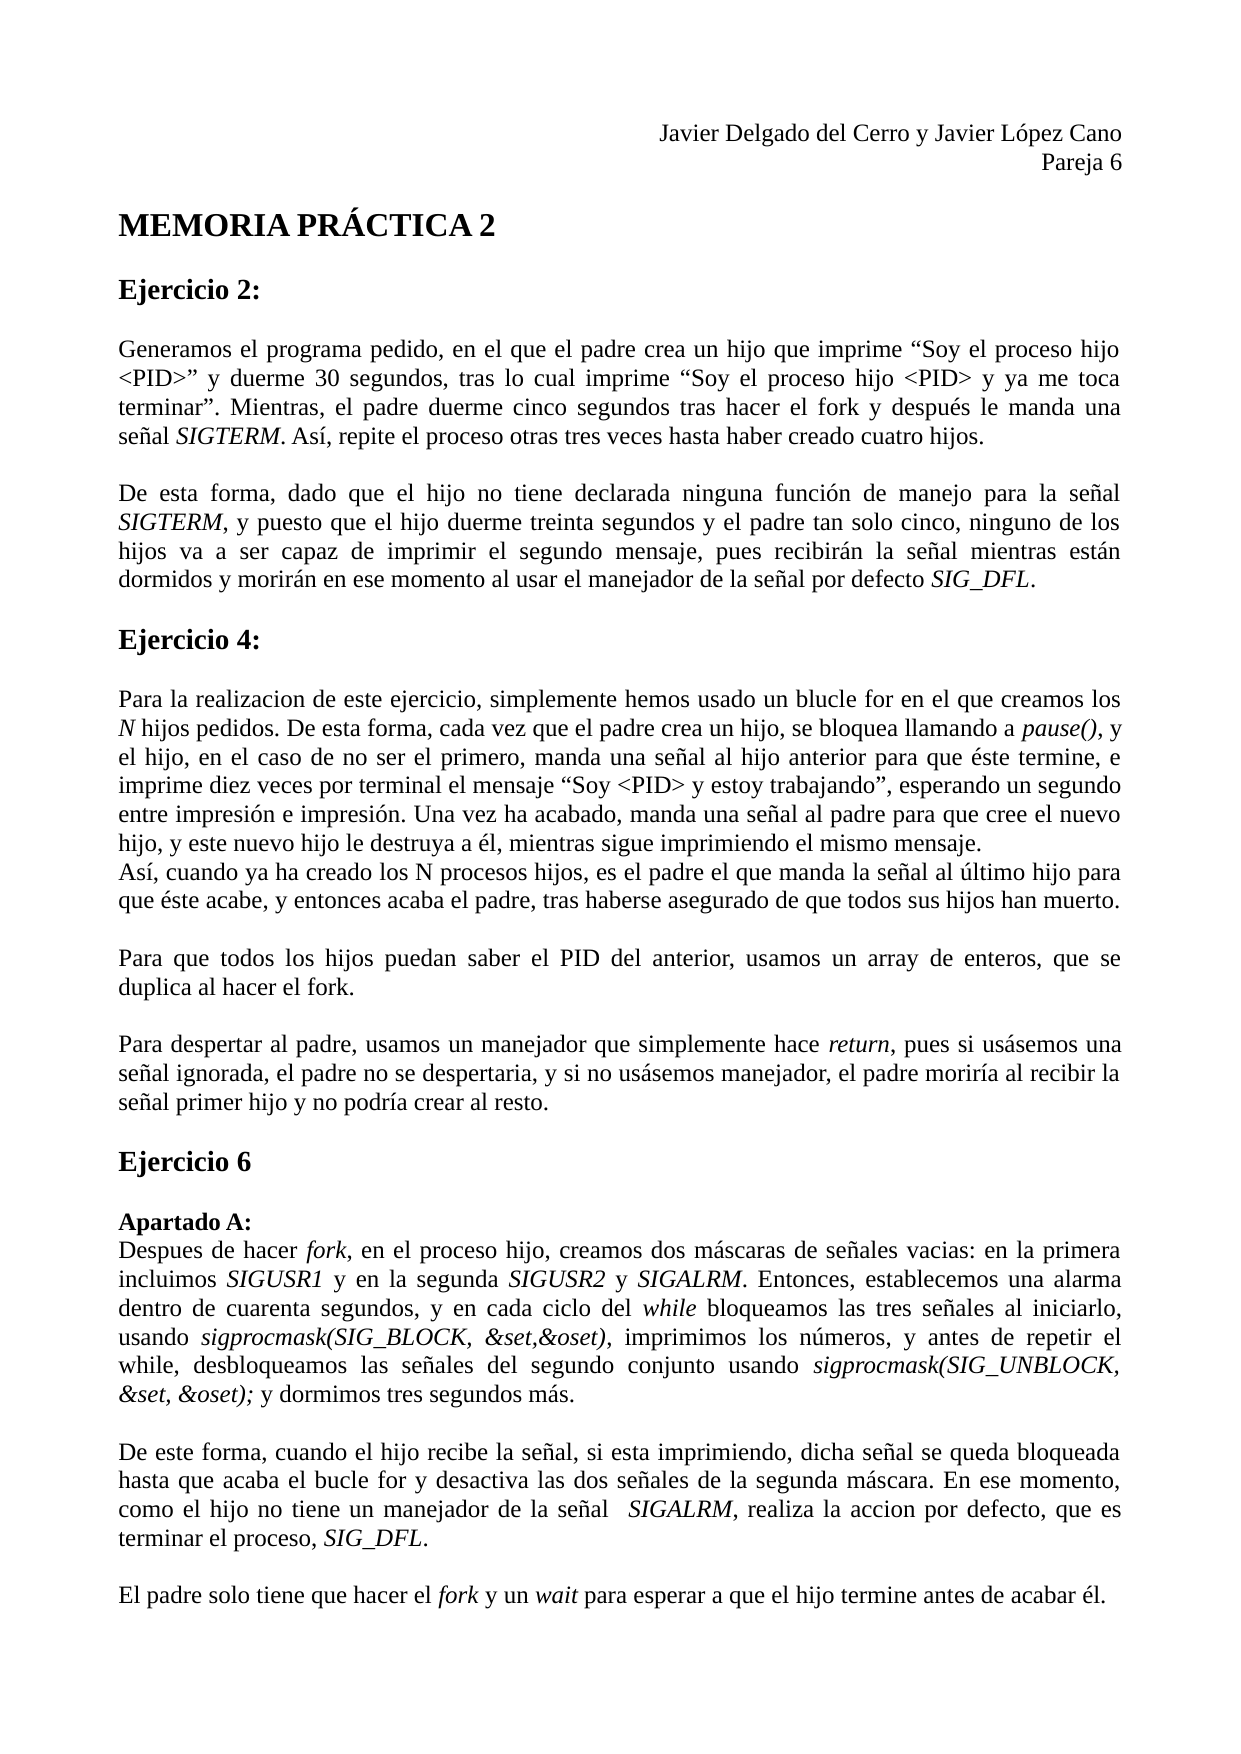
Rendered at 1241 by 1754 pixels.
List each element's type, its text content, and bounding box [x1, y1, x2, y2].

text De esta forma, dado que el hijo no tiene declarada ninguna función de manejo para la señal SIGTERM, y puesto que el hijo duerme treinta segundos y el padre tan solo cinco, ninguno de los hijos va a ser capaz de imprimir el segundo mensaje, pues recibirán la señal mientras están dormidos y morirán en ese momento al usar el manejador de la señal por defecto SIG_DFL. [118, 478, 1122, 593]
text Para la realizacion de este ejercicio, simplemente hemos usado un blucle for en el que creamos los N hijos pedidos. De esta forma, cada vez que el padre crea un hijo, se bloquea llamando a pause(), y el hijo, en el caso de no ser el primero, manda una señal al hijo anterior para que éste termine, e imprime diez veces por terminal el mensaje “Soy <PID> y estoy trabajando”, esperando un segundo entre impresión e impresión. Una vez ha acabado, manda una señal al padre para que cree el nuevo hijo, y este nuevo hijo le destruya a él, mientras sigue imprimiendo el mismo mensaje. [118, 684, 1122, 857]
text Apartado A: [118, 1207, 1122, 1235]
text Así, cuando ya ha creado los N procesos hijos, es el padre el que manda la señal al último hijo para que éste acabe, y entonces acaba el padre, tras haberse asegurado de que todos sus hijos han muerto. [118, 857, 1122, 914]
text Ejercicio 2: [118, 272, 1122, 306]
text Despues de hacer fork, en el proceso hijo, creamos dos máscaras de señales vacias: en la primera incluimos SIGUSR1 y en la segunda SIGUSR2 y SIGALRM. Entonces, establecemos una alarma dentro de cuarenta segundos, y en cada ciclo del while bloqueamos las tres señales al iniciarlo, usando sigprocmask(SIG_BLOCK, &set,&oset), imprimimos los números, y antes de repetir el while, desbloqueamos las señales del segundo conjunto usando sigprocmask(SIG_UNBLOCK, &set, &oset); y dormimos tres segundos más. [118, 1235, 1122, 1408]
text De este forma, cuando el hijo recibe la señal, si esta imprimiendo, dicha señal se queda bloqueada hasta que acaba el bucle for y desactiva las dos señales de la segunda máscara. En ese momento, como el hijo no tiene un manejador de la señal SIGALRM, realiza la accion por defecto, que es terminar el proceso, SIG_DFL. [118, 1437, 1122, 1552]
text Ejercicio 4: [118, 622, 1122, 656]
text MEMORIA PRÁCTICA 2 [118, 205, 1122, 243]
text Generamos el programa pedido, en el que el padre crea un hijo que imprime “Soy el proceso hijo <PID>” y duerme 30 segundos, tras lo cual imprime “Soy el proceso hijo <PID> y ya me toca terminar”. Mientras, el padre duerme cinco segundos tras hacer el fork y después le manda una señal SIGTERM. Así, repite el proceso otras tres veces hasta haber creado cuatro hijos. [118, 334, 1122, 449]
text Para despertar al padre, usamos un manejador que simplemente hace return, pues si usásemos una señal ignorada, el padre no se despertaria, y si no usásemos manejador, el padre moriría al recibir la señal primer hijo y no podría crear al resto. [118, 1029, 1122, 1116]
text Para que todos los hijos puedan saber el PID del anterior, usamos un array de enteros, que se duplica al hacer el fork. [118, 943, 1122, 1001]
text El padre solo tiene que hacer el fork y un wait para esperar a que el hijo termine antes de acabar él. [118, 1580, 1122, 1609]
text Ejercicio 6 [118, 1144, 1122, 1178]
